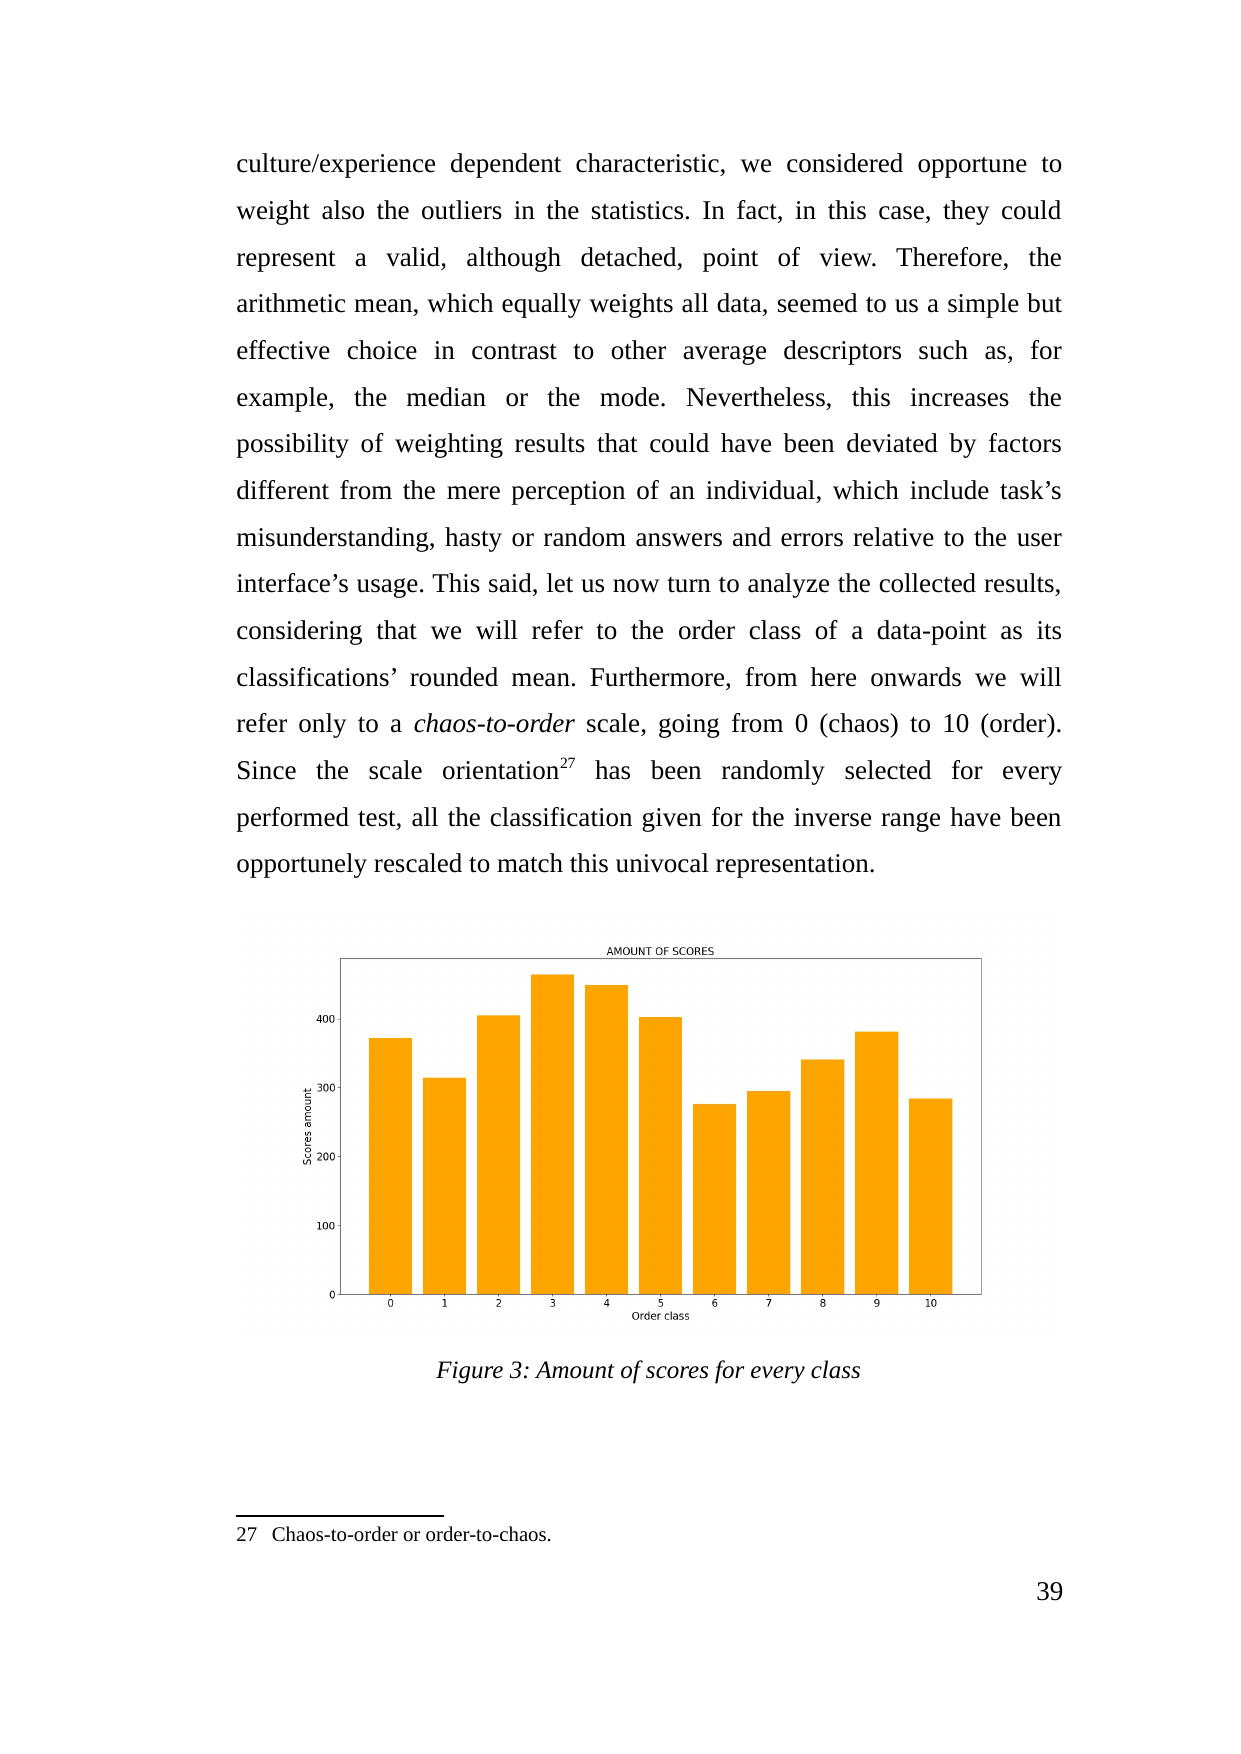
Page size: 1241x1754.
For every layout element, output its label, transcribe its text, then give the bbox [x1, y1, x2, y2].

text Chaos-to-order or order-to-chaos. [236, 1522, 1063, 1546]
text culture/experience dependent characteristic, we considered opportune to weight also the outliers in the statistics. In fact, in this case, they could represent a valid, although detached, point of view. Therefore, the arithmetic mean, which equally weights all data, seemed to us a simple but effective choice in contrast to other average descriptors such as, for example, the median or the mode. Nevertheless, this increases the possibility of weighting results that could have been deviated by factors different from the mere perception of an individual, which include task’s misunderstanding, hasty or random answers and errors relative to the user interface’s usage. This said, let us now turn to analyze the collected results, considering that we will refer to the order class of a data-point as its classifications’ rounded mean. Furthermore, from here onwards we will refer only to a chaos-to-order scale, going from 0 (chaos) to 10 (order). Since the scale orientation has been randomly selected for every performed test, all the classification given for the inverse range have been opportunely rescaled to match this univocal representation. [236, 148, 1063, 879]
picture [236, 906, 1063, 1342]
text Figure 3: Amount of scores for every class [236, 1342, 1063, 1384]
